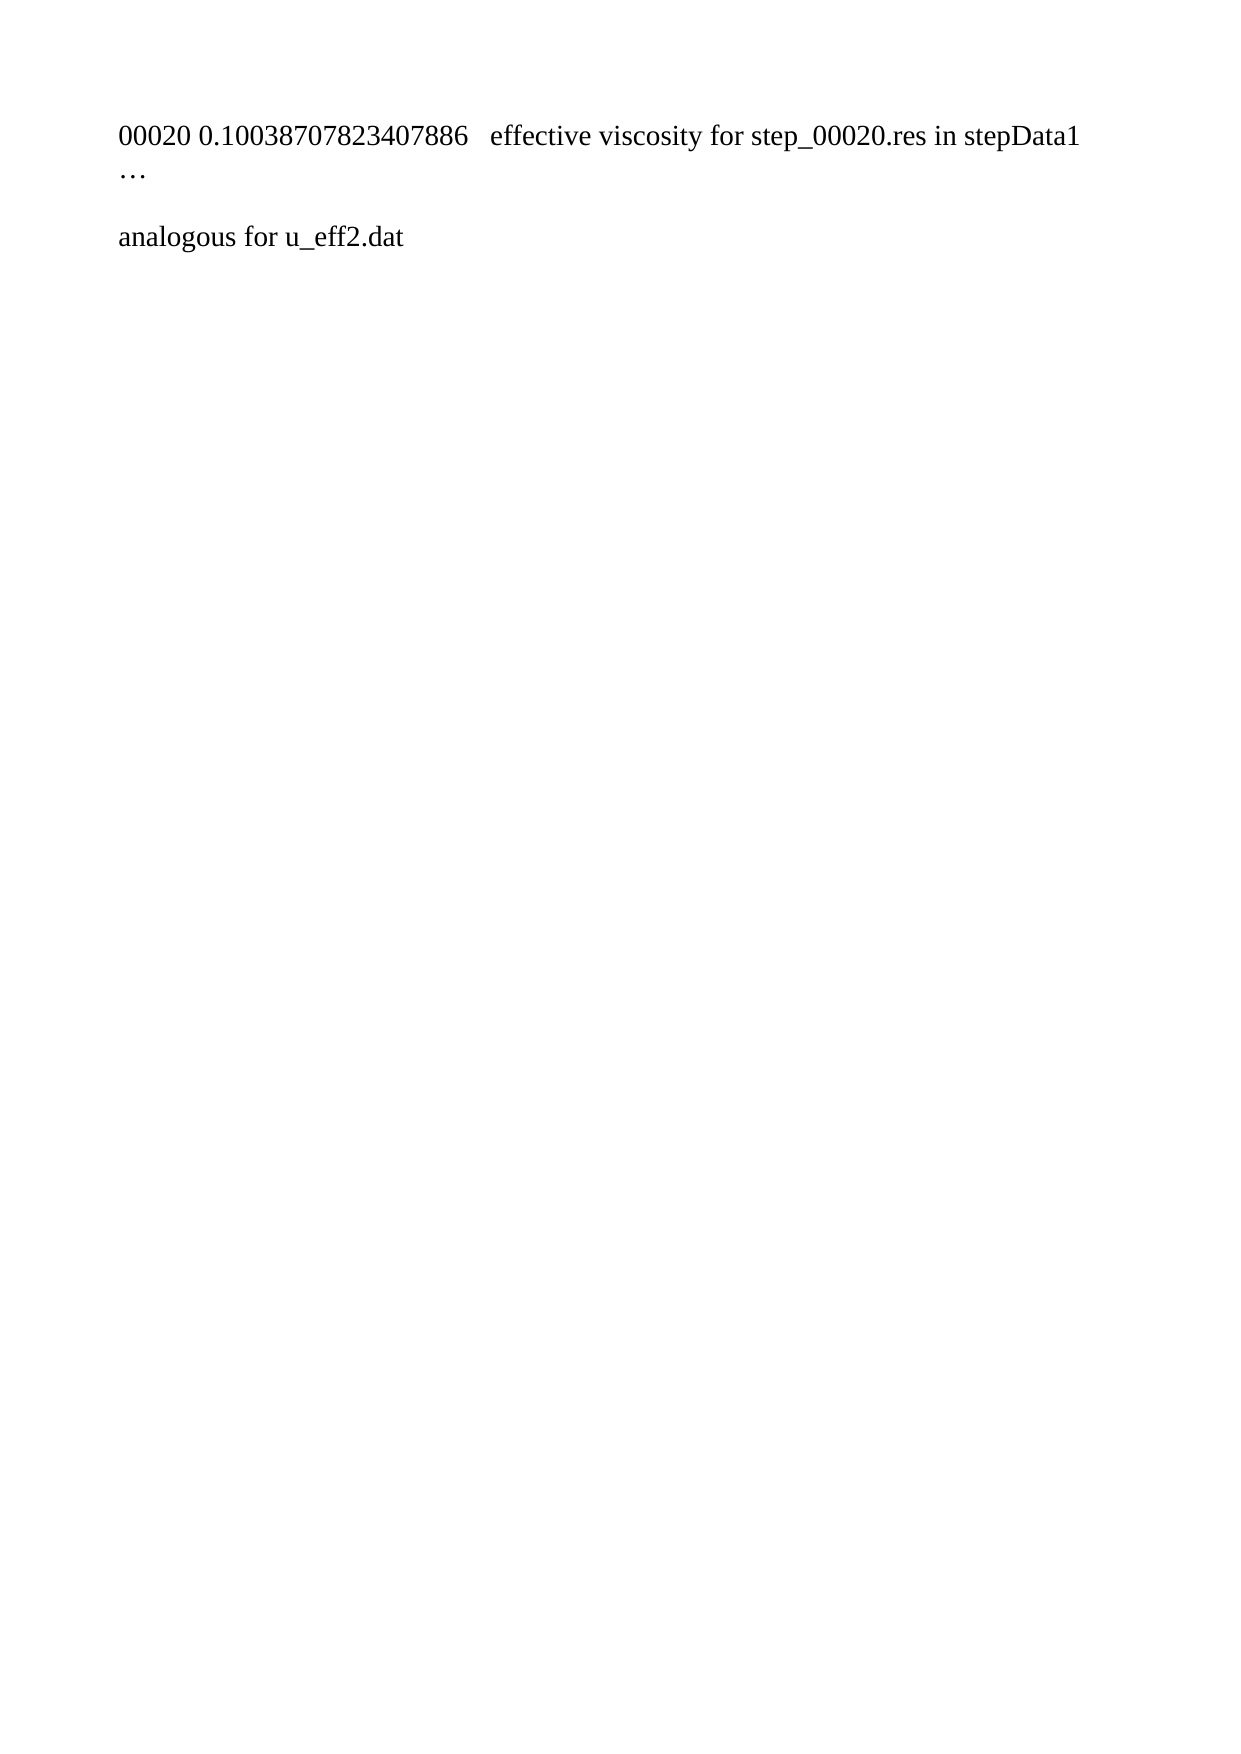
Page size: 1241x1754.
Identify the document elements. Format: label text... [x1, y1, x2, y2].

text … [118, 152, 1122, 185]
text analogous for u_eff2.dat [118, 219, 1122, 252]
text 00020 0.10038707823407886 effective viscosity for step_00020.res in stepData1 [118, 118, 1122, 152]
